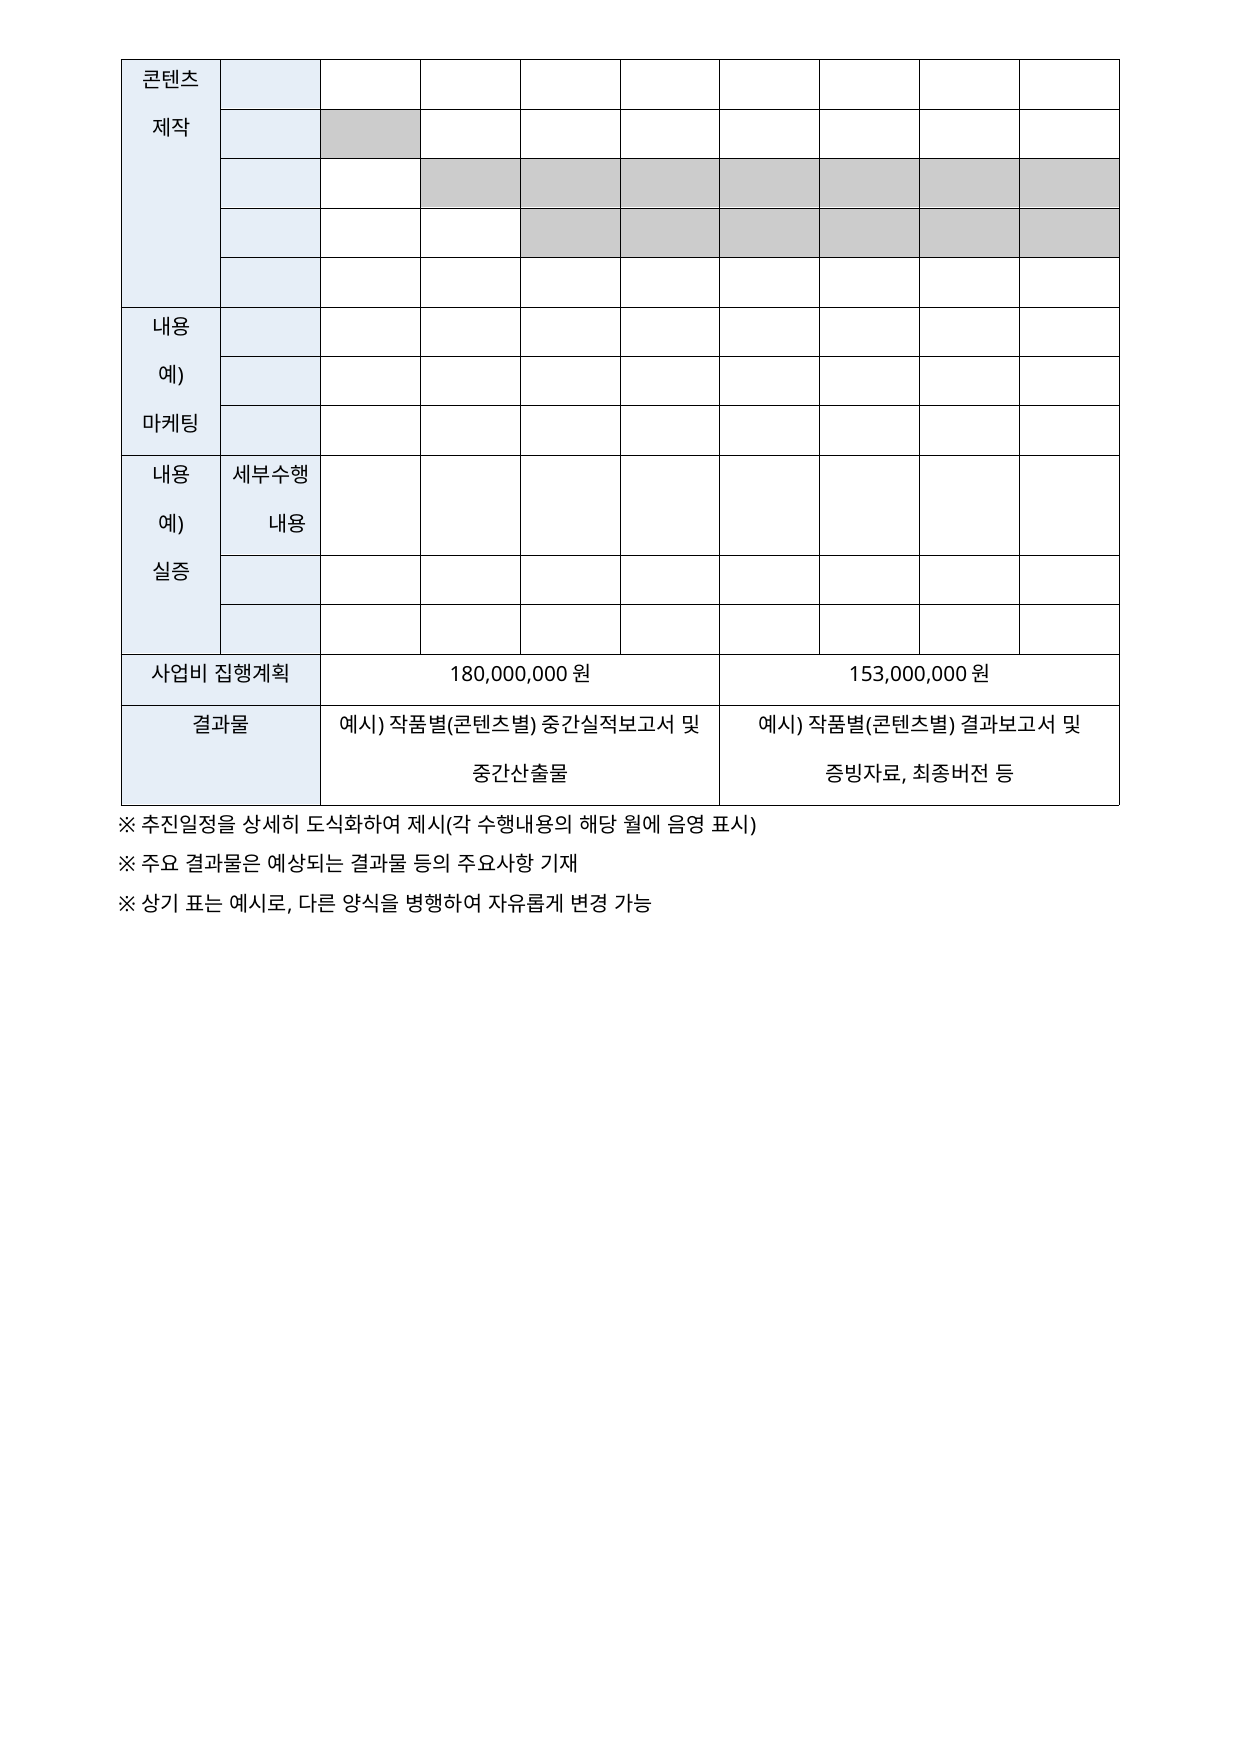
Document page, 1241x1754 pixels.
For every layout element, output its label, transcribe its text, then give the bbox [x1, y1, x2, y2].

table_cell [421, 159, 520, 207]
table_cell [221, 258, 320, 306]
table_cell [720, 556, 819, 604]
table_cell [720, 406, 819, 455]
table_cell [521, 456, 620, 554]
table_cell [421, 60, 520, 108]
table_cell [820, 159, 919, 207]
table_cell [521, 406, 620, 455]
table_cell [521, 556, 620, 604]
table_cell [820, 258, 919, 306]
table_cell 사업비 집행계획 [122, 655, 320, 705]
table_cell [1020, 258, 1119, 306]
table_cell [621, 258, 719, 306]
table_cell 결과물 [122, 706, 320, 804]
table_cell [621, 556, 719, 604]
table_cell [920, 357, 1019, 405]
table_cell [621, 357, 719, 405]
table_cell [521, 159, 620, 207]
table_cell [820, 556, 919, 604]
table_cell [1020, 357, 1119, 405]
table_cell [920, 110, 1019, 158]
table_cell [221, 605, 320, 653]
table_cell [820, 605, 919, 653]
table_cell [421, 258, 520, 306]
table_cell [421, 605, 520, 653]
table_cell [321, 456, 420, 554]
table_cell [720, 209, 819, 257]
table_cell [621, 209, 719, 257]
table_cell [720, 159, 819, 207]
text ※ 상기 표는 예시로, 다른 양식을 병행하여 자유롭게 변경 가능 [118, 887, 1122, 917]
table_cell [521, 209, 620, 257]
table_cell [521, 605, 620, 653]
table_cell 내용 예) 실증 [122, 456, 220, 653]
table_cell [920, 406, 1019, 455]
table_cell [221, 406, 320, 455]
table_cell [421, 456, 520, 554]
table_cell [820, 357, 919, 405]
table_cell [621, 308, 719, 356]
table_cell [521, 60, 620, 108]
table_cell [321, 209, 420, 257]
table_cell [521, 308, 620, 356]
table_cell [521, 258, 620, 306]
table_cell [720, 357, 819, 405]
table_cell [421, 406, 520, 455]
table_cell [321, 406, 420, 455]
table_cell [1020, 159, 1119, 207]
table_cell [221, 556, 320, 604]
table_cell [221, 357, 320, 405]
table_cell [1020, 60, 1119, 108]
table_cell [820, 209, 919, 257]
table_cell [321, 556, 420, 604]
table_cell [1020, 406, 1119, 455]
table_cell [920, 556, 1019, 604]
table_cell [920, 159, 1019, 207]
table_cell [621, 110, 719, 158]
table_cell [221, 110, 320, 158]
table_cell [621, 605, 719, 653]
table_cell 153,000,000원 [720, 655, 1119, 705]
table_cell [1020, 605, 1119, 653]
table_cell [321, 308, 420, 356]
table_cell [920, 456, 1019, 554]
table_cell [720, 308, 819, 356]
table_cell [720, 110, 819, 158]
table_cell [621, 60, 719, 108]
table_cell [421, 556, 520, 604]
table_cell [321, 110, 420, 158]
table_cell [621, 456, 719, 554]
table_cell [820, 406, 919, 455]
table_cell [421, 308, 520, 356]
table_cell [221, 209, 320, 257]
table_cell [720, 258, 819, 306]
table_cell [621, 406, 719, 455]
table_cell [421, 357, 520, 405]
text ※ 추진일정을 상세히 도식화하여 제시(각 수행내용의 해당 월에 음영 표시) [118, 808, 1122, 838]
table_cell [1020, 308, 1119, 356]
table_cell [820, 60, 919, 108]
text ※ 주요 결과물은 예상되는 결과물 등의 주요사항 기재 [118, 847, 1122, 878]
table_cell [321, 357, 420, 405]
table_cell [920, 209, 1019, 257]
table_cell [920, 258, 1019, 306]
table_cell [820, 308, 919, 356]
table_cell [321, 258, 420, 306]
table_cell [820, 110, 919, 158]
table_cell [1020, 110, 1119, 158]
table_cell [720, 605, 819, 653]
table_cell [920, 60, 1019, 108]
table_cell [521, 110, 620, 158]
table_cell [421, 110, 520, 158]
table_cell 내용 예) 마케팅 [122, 308, 220, 455]
table_cell [321, 60, 420, 108]
table_cell [920, 605, 1019, 653]
table_cell [321, 605, 420, 653]
table_cell 예시) 작품별(콘텐츠별) 결과보고서 및 증빙자료, 최종버전 등 [720, 706, 1119, 804]
table_cell 세부수행내용 [221, 456, 320, 554]
table_cell 콘텐츠 제작 [122, 60, 220, 306]
table_cell [1020, 556, 1119, 604]
table_cell [820, 456, 919, 554]
table_cell [221, 60, 320, 108]
table_cell [421, 209, 520, 257]
table_cell [720, 60, 819, 108]
table_cell [720, 456, 819, 554]
table_cell [221, 308, 320, 356]
table_cell [920, 308, 1019, 356]
table_cell 예시) 작품별(콘텐츠별) 중간실적보고서 및 중간산출물 [321, 706, 719, 804]
table_cell [1020, 209, 1119, 257]
table_cell [221, 159, 320, 207]
table_cell 180,000,000원 [321, 655, 719, 705]
table_cell [521, 357, 620, 405]
table_cell [621, 159, 719, 207]
table_cell [1020, 456, 1119, 554]
table_cell [321, 159, 420, 207]
